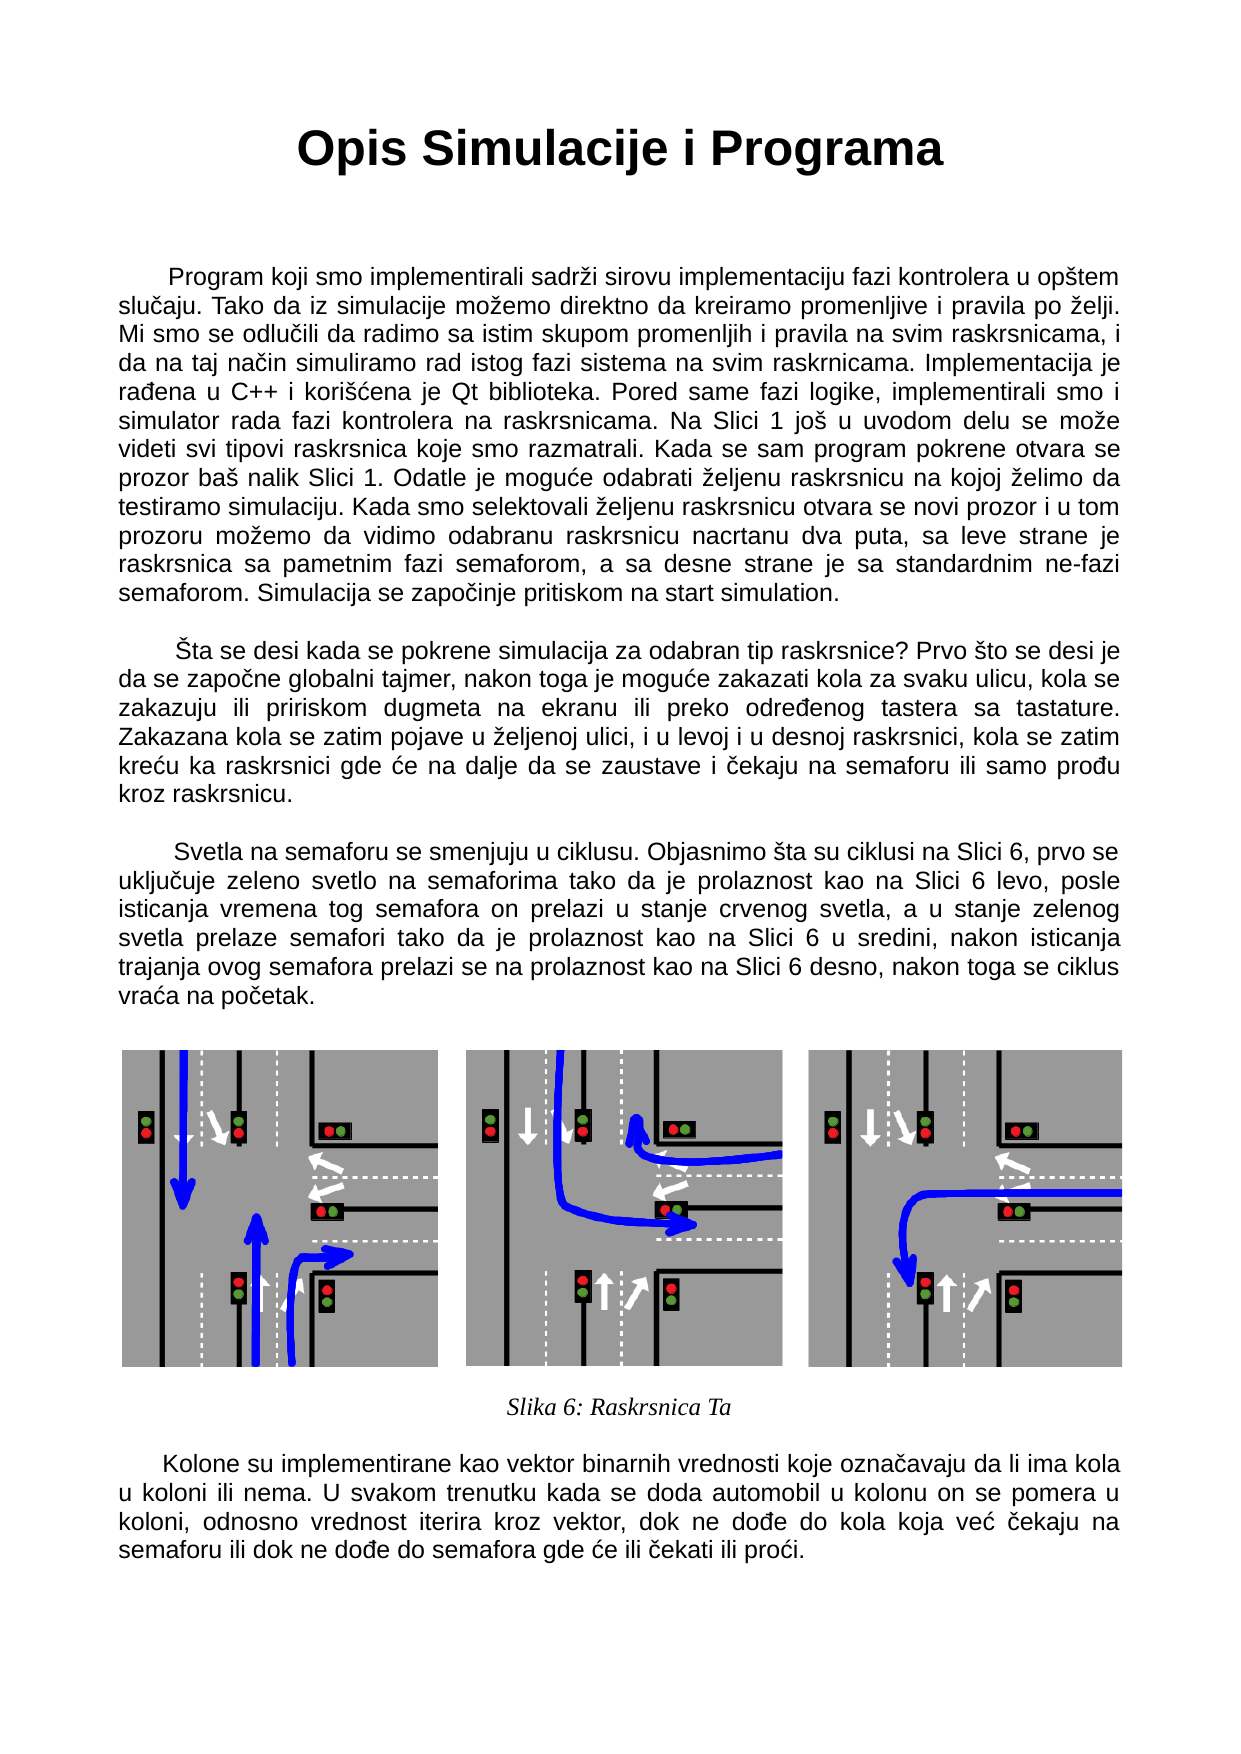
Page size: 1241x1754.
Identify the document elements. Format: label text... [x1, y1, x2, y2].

text Slika 6: Raskrsnica Ta [118, 1367, 1122, 1421]
picture [118, 1050, 1123, 1367]
text Šta se desi kada se pokrene simulacija za odabran tip raskrsnice? Prvo što se desi je da se započne globalni tajmer, nakon toga je moguće zakazati kola za svaku ulicu, kola se zakazuju ili pririskom dugmeta na ekranu ili preko određenog tastera sa tastature. Zakazana kola se zatim pojave u željenoj ulici, i u levoj i u desnoj raskrsnici, kola se zatim kreću ka raskrsnici gde će na dalje da se zaustave i čekaju na semaforu ili samo prođu kroz raskrsnicu. [118, 636, 1122, 808]
text Kolone su implementirane kao vektor binarnih vrednosti koje označavaju da li ima kola u koloni ili nema. U svakom trenutku kada se doda automobil u kolonu on se pomera u koloni, odnosno vrednost iterira kroz vektor, dok ne dođe do kola koja već čekaju na semaforu ili dok ne dođe do semafora gde će ili čekati ili proći. [118, 1449, 1122, 1564]
text Svetla na semaforu se smenjuju u ciklusu. Objasnimo šta su ciklusi na Slici 6, prvo se uključuje zeleno svetlo na semaforima tako da je prolaznost kao na Slici 6 levo, posle isticanja vremena tog semafora on prelazi u stanje crvenog svetla, a u stanje zelenog svetla prelaze semafori tako da je prolaznost kao na Slici 6 u sredini, nakon isticanja trajanja ovog semafora prelazi se na prolaznost kao na Slici 6 desno, nakon toga se ciklus vraća na početak. [118, 837, 1122, 1009]
text Program koji smo implementirali sadrži sirovu implementaciju fazi kontrolera u opštem slučaju. Tako da iz simulacije možemo direktno da kreiramo promenljive i pravila po želji. Mi smo se odlučili da radimo sa istim skupom promenljih i pravila na svim raskrsnicama, i da na taj način simuliramo rad istog fazi sistema na svim raskrnicama. Implementacija je rađena u C++ i korišćena je Qt biblioteka. Pored same fazi logike, implementirali smo i simulator rada fazi kontrolera na raskrsnicama. Na Slici 1 još u uvodom delu se može videti svi tipovi raskrsnica koje smo razmatrali. Kada se sam program pokrene otvara se prozor baš nalik Slici 1. Odatle je moguće odabrati željenu raskrsnicu na kojoj želimo da testiramo simulaciju. Kada smo selektovali željenu raskrsnicu otvara se novi prozor i u tom prozoru možemo da vidimo odabranu raskrsnicu nacrtanu dva puta, sa leve strane je raskrsnica sa pametnim fazi semaforom, a sa desne strane je sa standardnim ne-fazi semaforom. Simulacija se započinje pritiskom na start simulation. [118, 262, 1122, 607]
text Opis Simulacije i Programa [118, 118, 1122, 176]
